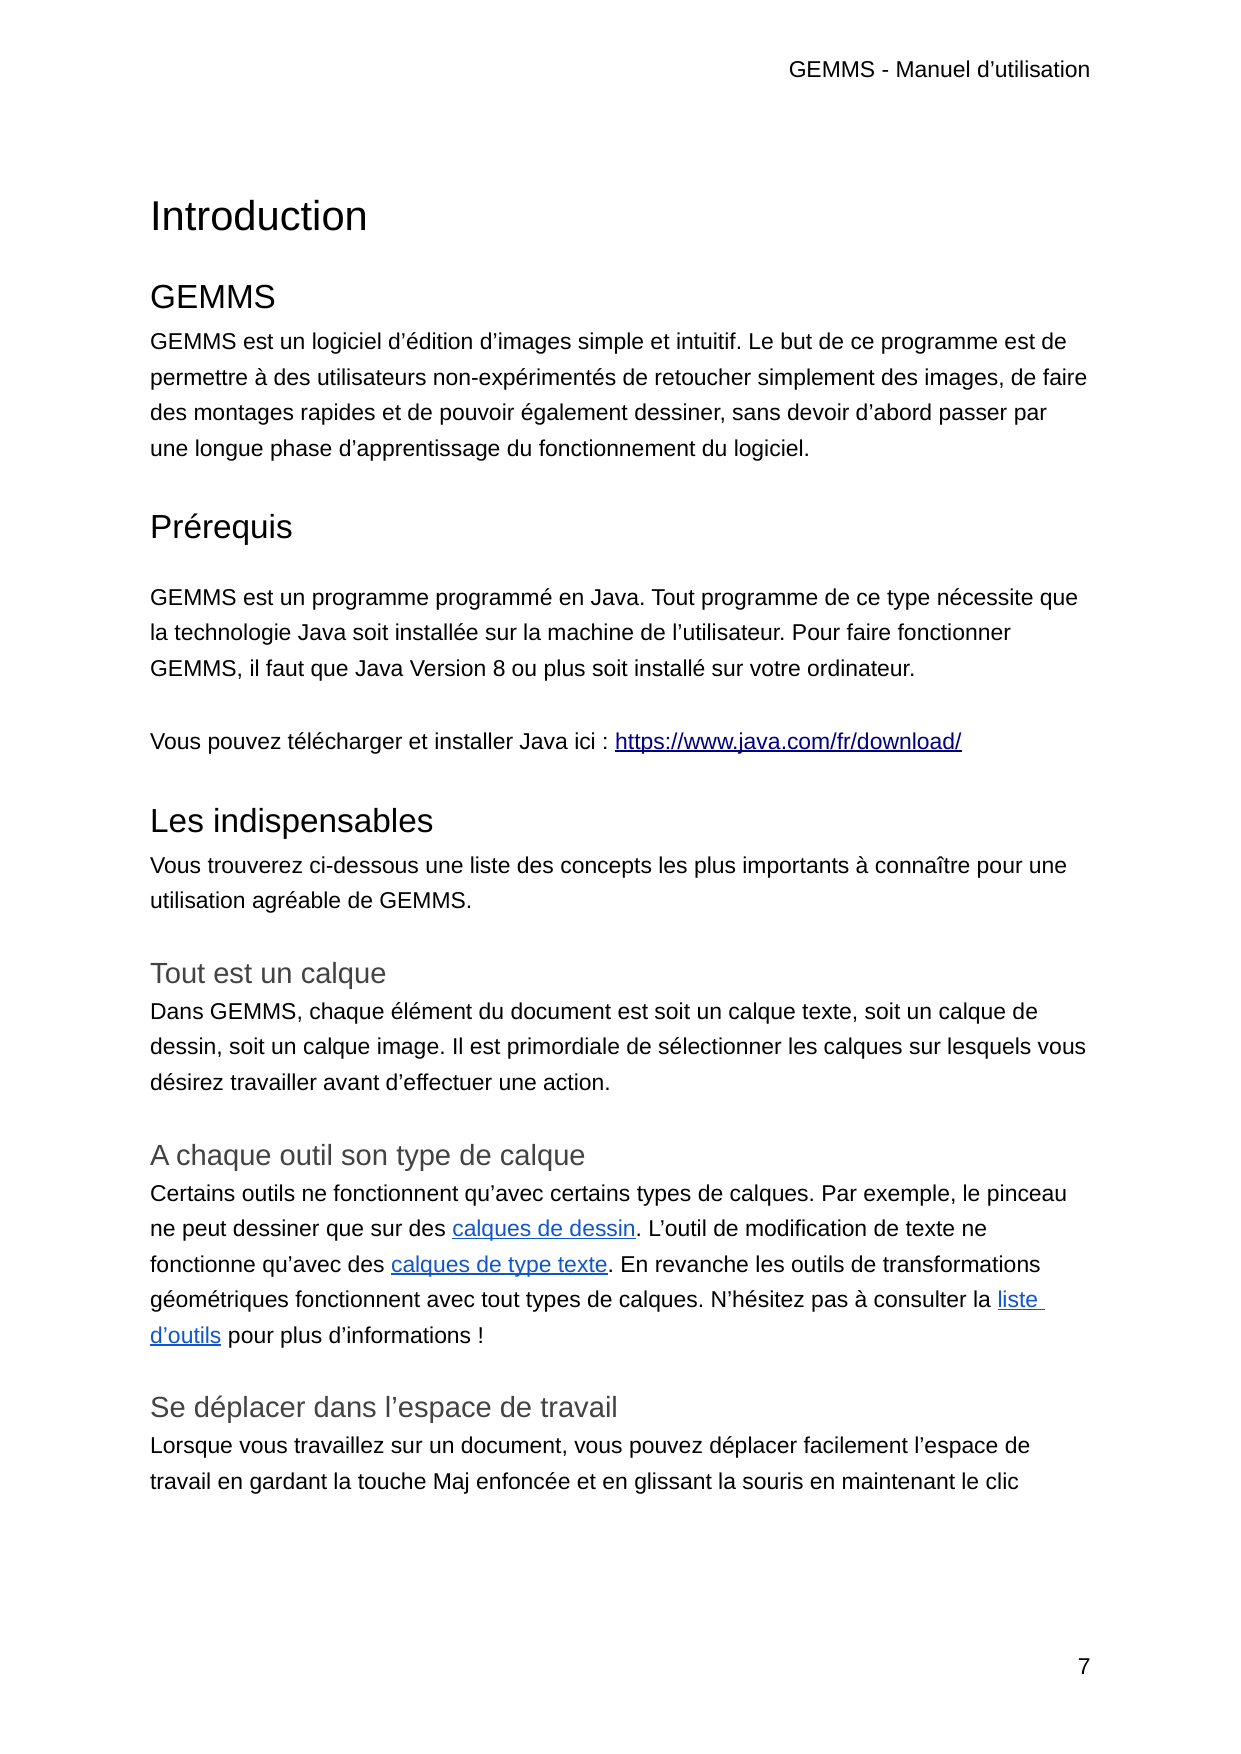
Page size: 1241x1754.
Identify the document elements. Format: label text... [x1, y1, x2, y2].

text Dans GEMMS, chaque élément du document est soit un calque texte, soit un calque de dessin, soit un calque image. Il est primordiale de sélectionner les calques sur lesquels vous désirez travailler avant d’effectuer une action. [150, 998, 1090, 1095]
text GEMMS est un logiciel d’édition d’images simple et intuitif. Le but de ce programme est de permettre à des utilisateurs non-expérimentés de retoucher simplement des images, de faire des montages rapides et de pouvoir également dessiner, sans devoir d’abord passer par une longue phase d’apprentissage du fonctionnement du logiciel. [150, 328, 1090, 461]
text Vous trouverez ci-dessous une liste des concepts les plus importants à connaître pour une utilisation agréable de GEMMS. [150, 852, 1090, 913]
subtitle A chaque outil son type de calque [150, 1138, 1090, 1171]
text Certains outils ne fonctionnent qu’avec certains types de calques. Par exemple, le pinceau ne peut dessiner que sur des calques de dessin. L’outil de modification de texte ne fonctionne qu’avec des calques de type texte. En revanche les outils de transformations géométriques fonctionnent avec tout types de calques. N’hésitez pas à consulter la liste d’outils pour plus d’informations ! [150, 1179, 1090, 1348]
subtitle GEMMS [150, 277, 1090, 316]
subtitle Prérequis [150, 508, 1090, 546]
subtitle Les indispensables [150, 801, 1090, 839]
text Vous pouvez télécharger et installer Java ici : https://www.java.com/fr/download/ [150, 728, 1090, 754]
subtitle Tout est un calque [150, 956, 1090, 989]
subtitle Se déplacer dans l’espace de travail [150, 1391, 1090, 1424]
subtitle Introduction [150, 192, 1090, 239]
text Lorsque vous travaillez sur un document, vous pouvez déplacer facilement l’espace de travail en gardant la touche Maj enfoncée et en glissant la souris en maintenant le clic [150, 1432, 1090, 1494]
text GEMMS est un programme programmé en Java. Tout programme de ce type nécessite que la technologie Java soit installée sur la machine de l’utilisateur. Pour faire fonctionner GEMMS, il faut que Java Version 8 ou plus soit installé sur votre ordinateur. [150, 583, 1090, 681]
